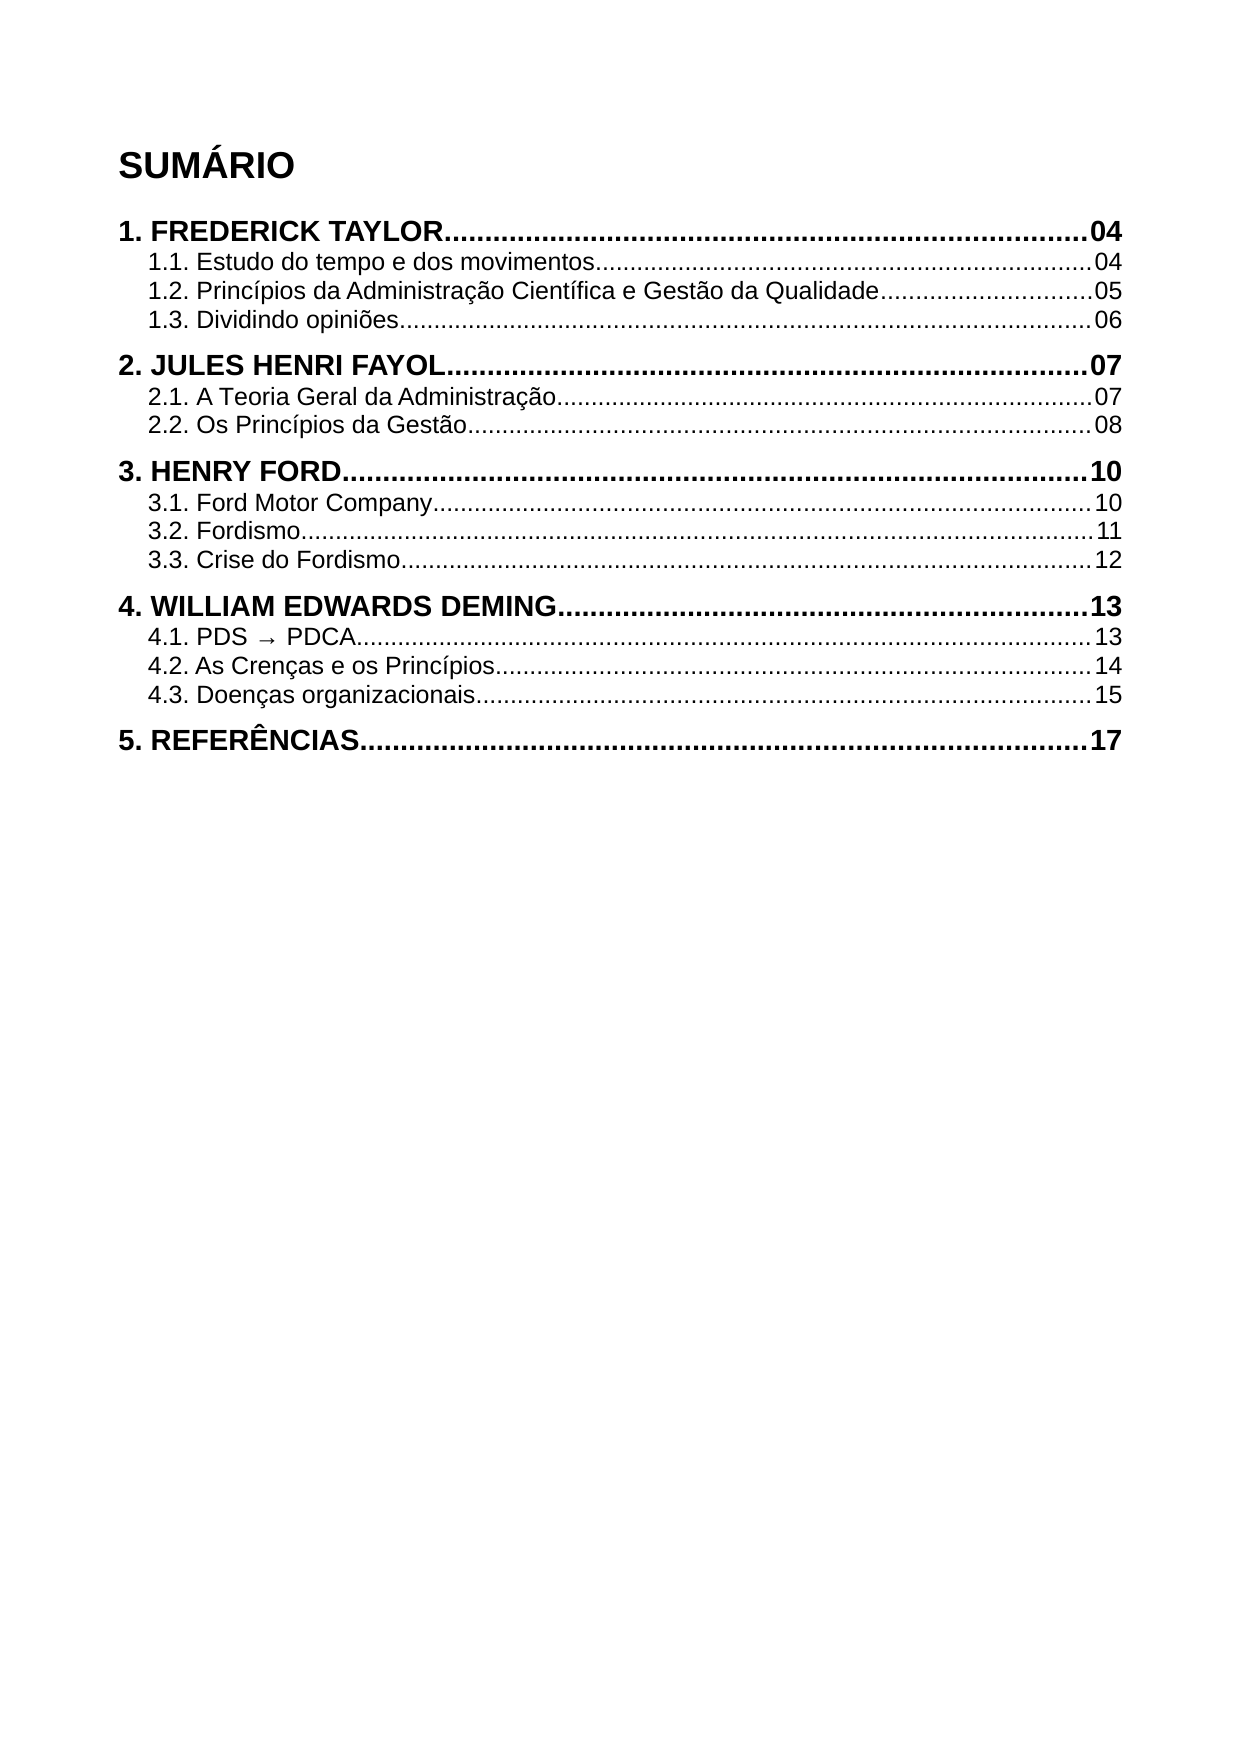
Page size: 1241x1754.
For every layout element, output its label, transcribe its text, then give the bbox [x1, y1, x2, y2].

text 1.3. Dividindo opiniões 06 [148, 304, 1122, 333]
text 4.3. Doenças organizacionais 15 [148, 679, 1122, 708]
text 5. REFERÊNCIAS 17 [118, 723, 1122, 757]
text 4.2. As Crenças e os Princípios 14 [148, 651, 1122, 679]
text 3.1. Ford Motor Company 10 [148, 487, 1122, 516]
text 1.1. Estudo do tempo e dos movimentos 04 [148, 247, 1122, 276]
text 2.1. A Teoria Geral da Administração 07 [148, 382, 1122, 410]
text 4. WILLIAM EDWARDS DEMING 13 [118, 588, 1122, 622]
text 4.1. PDS → PDCA 13 [148, 622, 1122, 651]
text 1. FREDERICK TAYLOR 04 [118, 213, 1122, 247]
text 3.2. Fordismo 11 [148, 516, 1122, 545]
text 3. HENRY FORD 10 [118, 454, 1122, 487]
text 2. JULES HENRI FAYOL 07 [118, 348, 1122, 382]
subtitle Sumário [118, 143, 1122, 186]
text 3.3. Crise do Fordismo 12 [148, 545, 1122, 574]
text 2.2. Os Princípios da Gestão 08 [148, 410, 1122, 439]
text 1.2. Princípios da Administração Científica e Gestão da Qualidade 05 [148, 276, 1122, 304]
